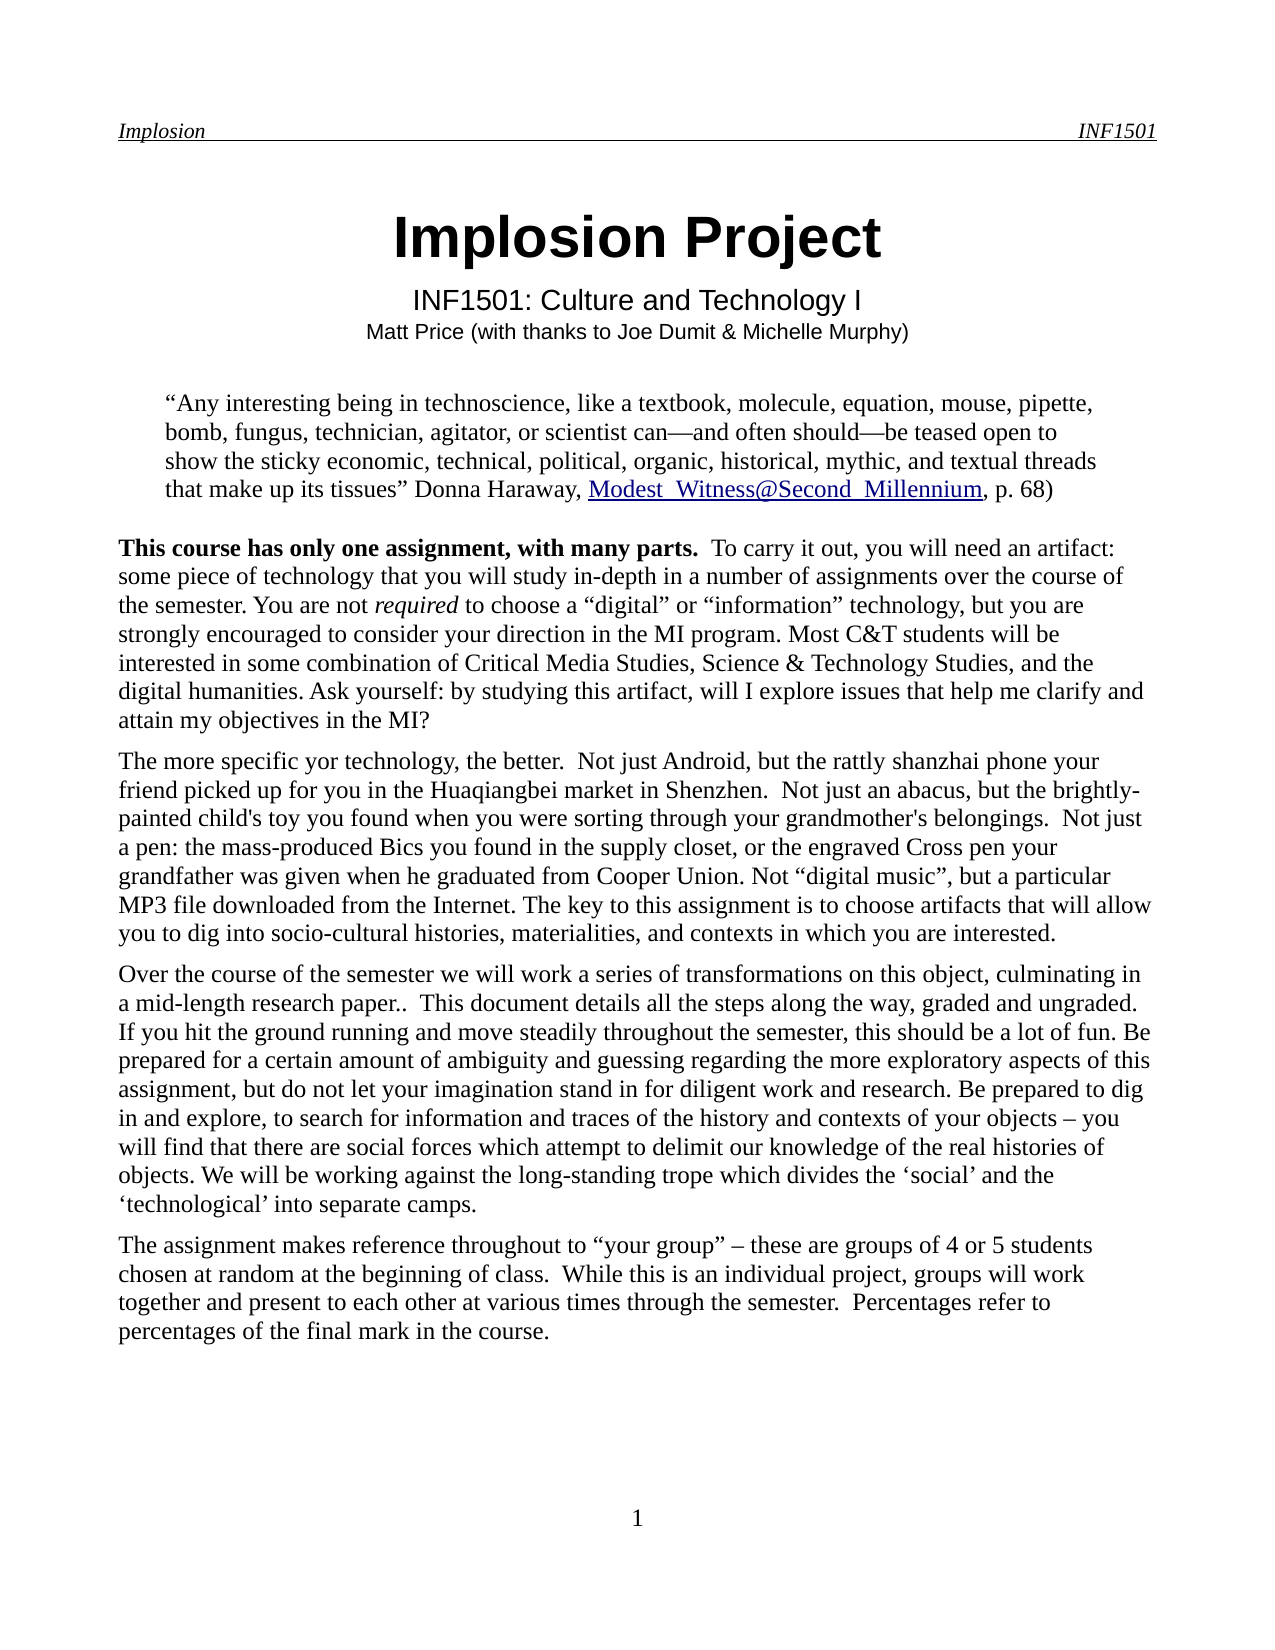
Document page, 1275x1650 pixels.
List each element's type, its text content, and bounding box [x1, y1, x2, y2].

text The assignment makes reference throughout to “your group” – these are groups of 4 or 5 students chosen at random at the beginning of class. While this is an individual project, groups will work together and present to each other at various times through the semester. Percentages refer to percentages of the final mark in the course. [118, 1230, 1157, 1345]
text This course has only one assignment, with many parts. To carry it out, you will need an artifact: some piece of technology that you will study in-depth in a number of assignments over the course of the semester. You are not required to choose a “digital” or “information” technology, but you are strongly encouraged to consider your direction in the MI program. Most C&T students will be interested in some combination of Critical Media Studies, Science & Technology Studies, and the digital humanities. Ask yourself: by studying this artifact, will I explore issues that help me clarify and attain my objectives in the MI? [118, 533, 1157, 734]
subtitle Matt Price (with thanks to Joe Dumit & Michelle Murphy) [118, 319, 1157, 344]
text Over the course of the semester we will work a series of transformations on this object, culminating in a mid-length research paper.. This document details all the steps along the way, graded and ungraded. If you hit the ground running and move steadily throughout the semester, this should be a lot of fun. Be prepared for a certain amount of ambiguity and guessing regarding the more exploratory aspects of this assignment, but do not let your imagination stand in for diligent work and research. Be prepared to dig in and explore, to search for information and traces of the history and contexts of your objects – you will find that there are social forces which attempt to delimit our knowledge of the real histories of objects. We will be working against the long-standing trope which divides the ‘social’ and the ‘technological’ into separate camps. [118, 959, 1157, 1218]
title Implosion Project [118, 203, 1157, 270]
subtitle INF1501: Culture and Technology I [118, 283, 1157, 316]
text “Any interesting being in technoscience, like a textbook, molecule, equation, mouse, pipette, bomb, fungus, technician, agitator, or scientist can—and often should—be teased open to show the sticky economic, technical, political, organic, historical, mythic, and textual threads that make up its tissues” Donna Haraway, Modest_Witness@Second_Millennium, p. 68) [165, 388, 1101, 503]
text The more specific yor technology, the better. Not just Android, but the rattly shanzhai phone your friend picked up for you in the Huaqiangbei market in Shenzhen. Not just an abacus, but the brightly-painted child's toy you found when you were sorting through your grandmother's belongings. Not just a pen: the mass-produced Bics you found in the supply closet, or the engraved Cross pen your grandfather was given when he graduated from Cooper Union. Not “digital music”, but a particular MP3 file downloaded from the Internet. The key to this assignment is to choose artifacts that will allow you to dig into socio-cultural histories, materialities, and contexts in which you are interested. [118, 746, 1157, 947]
